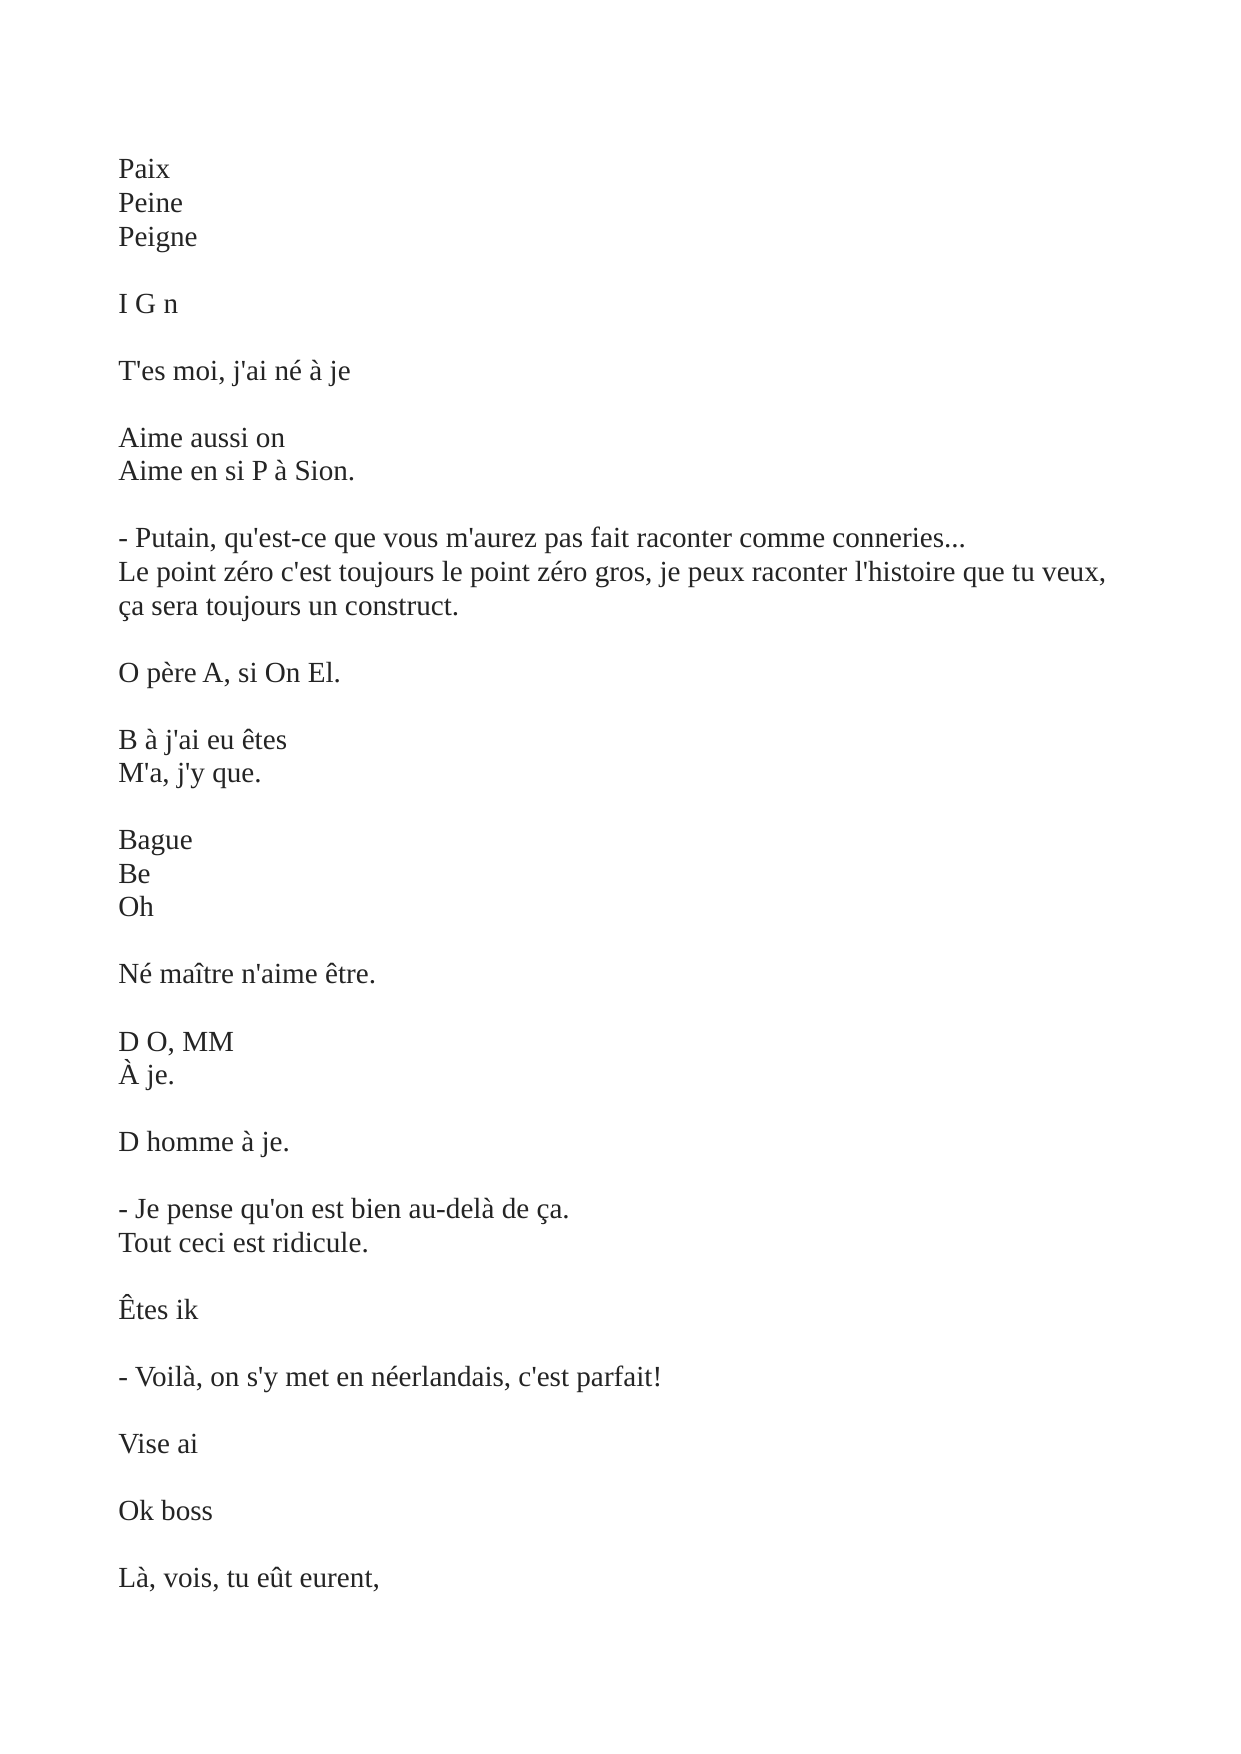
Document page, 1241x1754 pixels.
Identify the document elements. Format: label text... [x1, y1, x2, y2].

text À je. [118, 1057, 1122, 1091]
text Tout ceci est ridicule. [118, 1225, 1122, 1258]
text M'a, j'y que. [118, 755, 1122, 789]
text - Voilà, on s'y met en néerlandais, c'est parfait! [118, 1359, 1122, 1393]
text - Je pense qu'on est bien au-delà de ça. [118, 1191, 1122, 1225]
text Le point zéro c'est toujours le point zéro gros, je peux raconter l'histoire que tu veux, ça sera toujours un construct. [118, 554, 1122, 621]
text - Putain, qu'est-ce que vous m'aurez pas fait raconter comme conneries... [118, 521, 1122, 554]
text Êtes ik [118, 1292, 1122, 1326]
text D homme à je. [118, 1124, 1122, 1158]
text Ok boss [118, 1493, 1122, 1527]
text Paix [118, 152, 1122, 185]
text B à j'ai eu êtes [118, 722, 1122, 755]
text Aime en si P à Sion. [118, 453, 1122, 487]
text Vise ai [118, 1426, 1122, 1460]
text O père A, si On El. [118, 655, 1122, 688]
text Peigne [118, 219, 1122, 252]
text Be [118, 856, 1122, 889]
text Né maître n'aime être. [118, 957, 1122, 990]
text Bague [118, 822, 1122, 856]
text Aime aussi on [118, 420, 1122, 453]
text T'es moi, j'ai né à je [118, 353, 1122, 386]
text I G n [118, 286, 1122, 319]
text Peine [118, 185, 1122, 219]
text Là, vois, tu eût eurent, [118, 1560, 1122, 1594]
text Oh [118, 889, 1122, 923]
text D O, MM [118, 1024, 1122, 1057]
